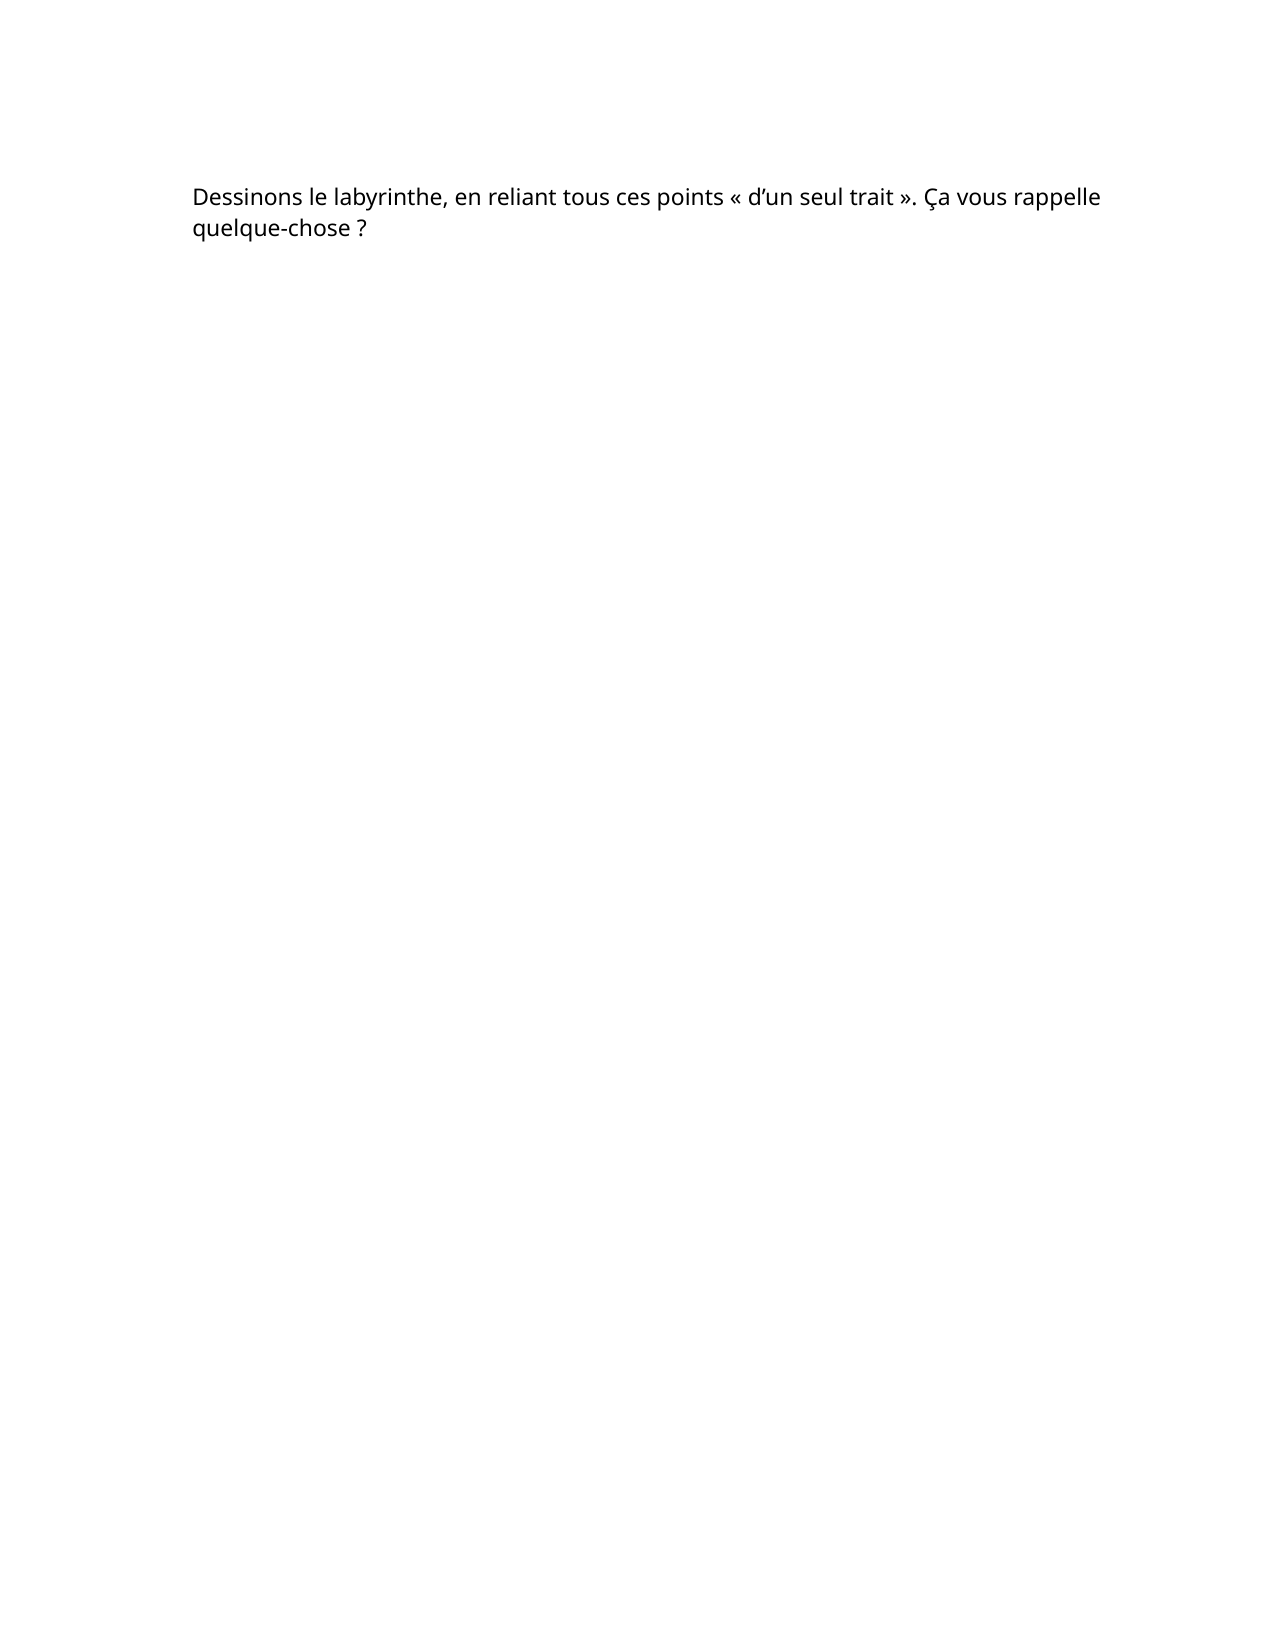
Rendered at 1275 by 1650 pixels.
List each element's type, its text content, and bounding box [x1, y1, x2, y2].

text Dessinons le labyrinthe, en reliant tous ces points « d’un seul trait ». Ça vous rappelle quelque-chose ? [192, 181, 1157, 243]
